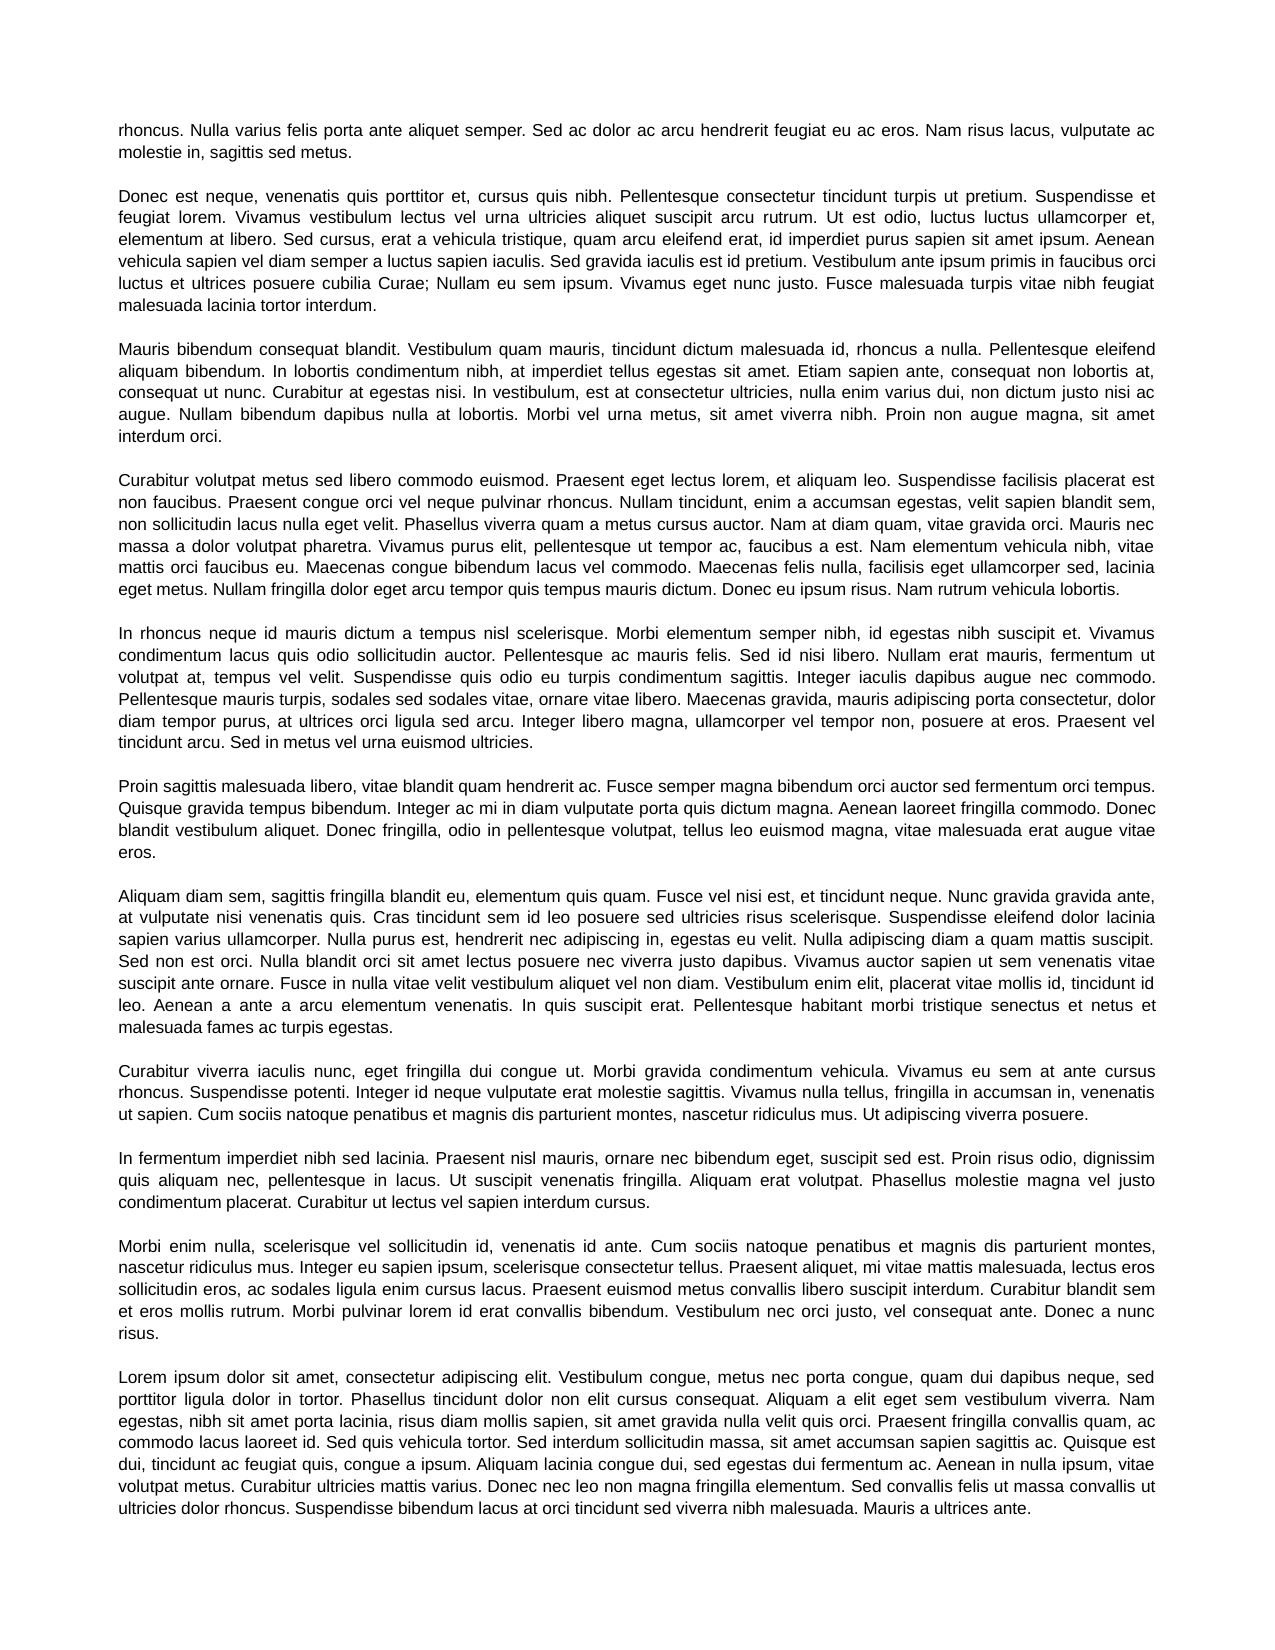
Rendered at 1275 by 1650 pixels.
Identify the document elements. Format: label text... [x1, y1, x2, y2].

text In rhoncus neque id mauris dictum a tempus nisl scelerisque. Morbi elementum semper nibh, id egestas nibh suscipit et. Vivamus condimentum lacus quis odio sollicitudin auctor. Pellentesque ac mauris felis. Sed id nisi libero. Nullam erat mauris, fermentum ut volutpat at, tempus vel velit. Suspendisse quis odio eu turpis condimentum sagittis. Integer iaculis dapibus augue nec commodo. Pellentesque mauris turpis, sodales sed sodales vitae, ornare vitae libero. Maecenas gravida, mauris adipiscing porta consectetur, dolor diam tempor purus, at ultrices orci ligula sed arcu. Integer libero magna, ullamcorper vel tempor non, posuere at eros. Praesent vel tincidunt arcu. Sed in metus vel urna euismod ultricies. [118, 621, 1157, 752]
text In fermentum imperdiet nibh sed lacinia. Praesent nisl mauris, ornare nec bibendum eget, suscipit sed est. Proin risus odio, dignissim quis aliquam nec, pellentesque in lacus. Ut suscipit venenatis fringilla. Aliquam erat volutpat. Phasellus molestie magna vel justo condimentum placerat. Curabitur ut lectus vel sapien interdum cursus. [118, 1146, 1157, 1212]
text Mauris bibendum consequat blandit. Vestibulum quam mauris, tincidunt dictum malesuada id, rhoncus a nulla. Pellentesque eleifend aliquam bibendum. In lobortis condimentum nibh, at imperdiet tellus egestas sit amet. Etiam sapien ante, consequat non lobortis at, consequat ut nunc. Curabitur at egestas nisi. In vestibulum, est at consectetur ultricies, nulla enim varius dui, non dictum justo nisi ac augue. Nullam bibendum dapibus nulla at lobortis. Morbi vel urna metus, sit amet viverra nibh. Proin non augue magna, sit amet interdum orci. [118, 337, 1157, 446]
text Donec est neque, venenatis quis porttitor et, cursus quis nibh. Pellentesque consectetur tincidunt turpis ut pretium. Suspendisse et feugiat lorem. Vivamus vestibulum lectus vel urna ultricies aliquet suscipit arcu rutrum. Ut est odio, luctus luctus ullamcorper et, elementum at libero. Sed cursus, erat a vehicula tristique, quam arcu eleifend erat, id imperdiet purus sapien sit amet ipsum. Aenean vehicula sapien vel diam semper a luctus sapien iaculis. Sed gravida iaculis est id pretium. Vestibulum ante ipsum primis in faucibus orci luctus et ultrices posuere cubilia Curae; Nullam eu sem ipsum. Vivamus eget nunc justo. Fusce malesuada turpis vitae nibh feugiat malesuada lacinia tortor interdum. [118, 184, 1157, 315]
text Curabitur viverra iaculis nunc, eget fringilla dui congue ut. Morbi gravida condimentum vehicula. Vivamus eu sem at ante cursus rhoncus. Suspendisse potenti. Integer id neque vulputate erat molestie sagittis. Vivamus nulla tellus, fringilla in accumsan in, venenatis ut sapien. Cum sociis natoque penatibus et magnis dis parturient montes, nascetur ridiculus mus. Ut adipiscing viverra posuere. [118, 1059, 1157, 1124]
text Aliquam diam sem, sagittis fringilla blandit eu, elementum quis quam. Fusce vel nisi est, et tincidunt neque. Nunc gravida gravida ante, at vulputate nisi venenatis quis. Cras tincidunt sem id leo posuere sed ultricies risus scelerisque. Suspendisse eleifend dolor lacinia sapien varius ullamcorper. Nulla purus est, hendrerit nec adipiscing in, egestas eu velit. Nulla adipiscing diam a quam mattis suscipit. Sed non est orci. Nulla blandit orci sit amet lectus posuere nec viverra justo dapibus. Vivamus auctor sapien ut sem venenatis vitae suscipit ante ornare. Fusce in nulla vitae velit vestibulum aliquet vel non diam. Vestibulum enim elit, placerat vitae mollis id, tincidunt id leo. Aenean a ante a arcu elementum venenatis. In quis suscipit erat. Pellentesque habitant morbi tristique senectus et netus et malesuada fames ac turpis egestas. [118, 884, 1157, 1037]
text Proin sagittis malesuada libero, vitae blandit quam hendrerit ac. Fusce semper magna bibendum orci auctor sed fermentum orci tempus. Quisque gravida tempus bibendum. Integer ac mi in diam vulputate porta quis dictum magna. Aenean laoreet fringilla commodo. Donec blandit vestibulum aliquet. Donec fringilla, odio in pellentesque volutpat, tellus leo euismod magna, vitae malesuada erat augue vitae eros. [118, 774, 1157, 862]
text Lorem ipsum dolor sit amet, consectetur adipiscing elit. Vestibulum congue, metus nec porta congue, quam dui dapibus neque, sed porttitor ligula dolor in tortor. Phasellus tincidunt dolor non elit cursus consequat. Aliquam a elit eget sem vestibulum viverra. Nam egestas, nibh sit amet porta lacinia, risus diam mollis sapien, sit amet gravida nulla velit quis orci. Praesent fringilla convallis quam, ac commodo lacus laoreet id. Sed quis vehicula tortor. Sed interdum sollicitudin massa, sit amet accumsan sapien sagittis ac. Quisque est dui, tincidunt ac feugiat quis, congue a ipsum. Aliquam lacinia congue dui, sed egestas dui fermentum ac. Aenean in nulla ipsum, vitae volutpat metus. Curabitur ultricies mattis varius. Donec nec leo non magna fringilla elementum. Sed convallis felis ut massa convallis ut ultricies dolor rhoncus. Suspendisse bibendum lacus at orci tincidunt sed viverra nibh malesuada. Mauris a ultrices ante. [118, 1365, 1157, 1518]
text Morbi enim nulla, scelerisque vel sollicitudin id, venenatis id ante. Cum sociis natoque penatibus et magnis dis parturient montes, nascetur ridiculus mus. Integer eu sapien ipsum, scelerisque consectetur tellus. Praesent aliquet, mi vitae mattis malesuada, lectus eros sollicitudin eros, ac sodales ligula enim cursus lacus. Praesent euismod metus convallis libero suscipit interdum. Curabitur blandit sem et eros mollis rutrum. Morbi pulvinar lorem id erat convallis bibendum. Vestibulum nec orci justo, vel consequat ante. Donec a nunc risus. [118, 1234, 1157, 1343]
text Curabitur volutpat metus sed libero commodo euismod. Praesent eget lectus lorem, et aliquam leo. Suspendisse facilisis placerat est non faucibus. Praesent congue orci vel neque pulvinar rhoncus. Nullam tincidunt, enim a accumsan egestas, velit sapien blandit sem, non sollicitudin lacus nulla eget velit. Phasellus viverra quam a metus cursus auctor. Nam at diam quam, vitae gravida orci. Mauris nec massa a dolor volutpat pharetra. Vivamus purus elit, pellentesque ut tempor ac, faucibus a est. Nam elementum vehicula nibh, vitae mattis orci faucibus eu. Maecenas congue bibendum lacus vel commodo. Maecenas felis nulla, facilisis eget ullamcorper sed, lacinia eget metus. Nullam fringilla dolor eget arcu tempor quis tempus mauris dictum. Donec eu ipsum risus. Nam rutrum vehicula lobortis. [118, 468, 1157, 599]
text rhoncus. Nulla varius felis porta ante aliquet semper. Sed ac dolor ac arcu hendrerit feugiat eu ac eros. Nam risus lacus, vulputate ac molestie in, sagittis sed metus. [118, 118, 1157, 162]
